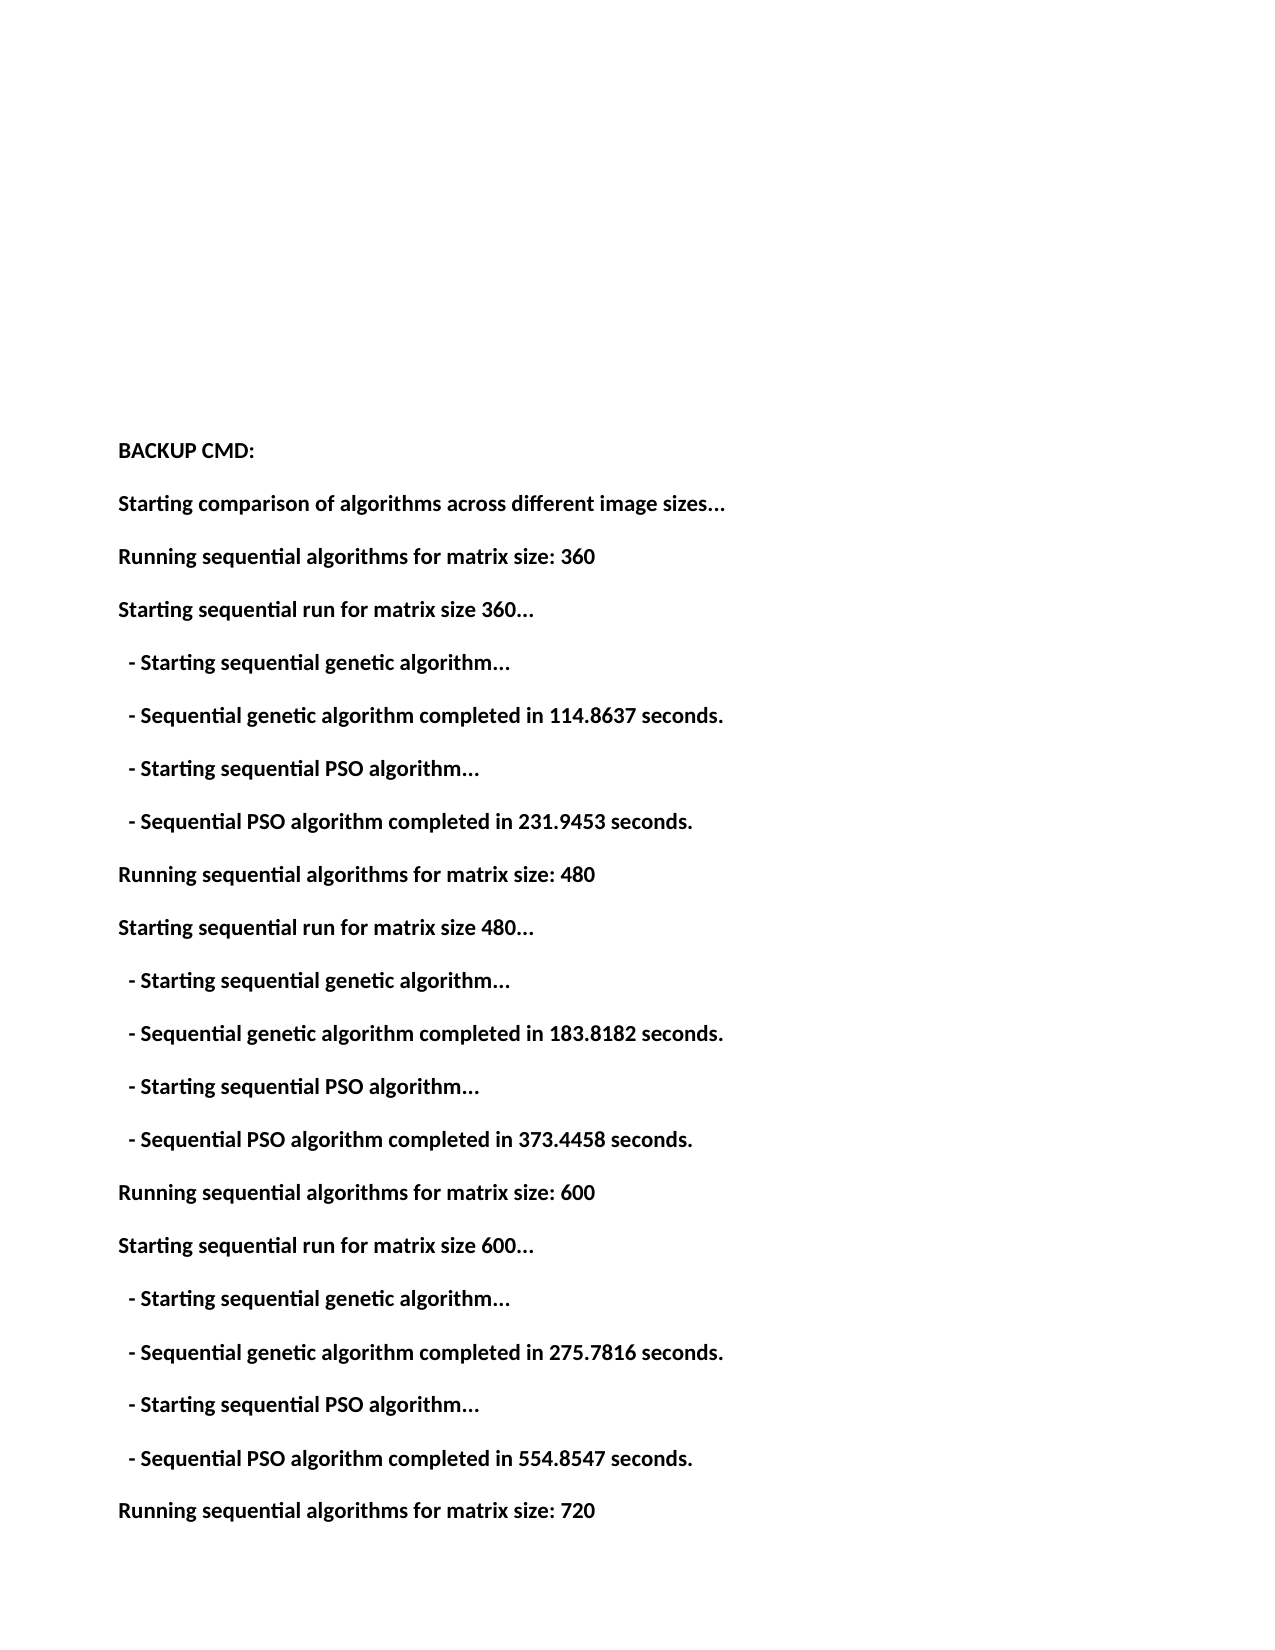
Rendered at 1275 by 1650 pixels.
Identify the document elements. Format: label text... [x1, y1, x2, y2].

text Running sequential algorithms for matrix size: 720 [118, 1497, 1157, 1525]
text Starting sequential run for matrix size 360... [118, 595, 1157, 623]
text - Starting sequential PSO algorithm... [118, 1072, 1157, 1101]
text Starting sequential run for matrix size 480... [118, 913, 1157, 941]
text - Starting sequential PSO algorithm... [118, 754, 1157, 782]
text BACKUP CMD: [118, 436, 1157, 464]
text - Starting sequential genetic algorithm... [118, 1284, 1157, 1313]
text Running sequential algorithms for matrix size: 600 [118, 1178, 1157, 1207]
text - Sequential PSO algorithm completed in 373.4458 seconds. [118, 1126, 1157, 1153]
text - Sequential PSO algorithm completed in 231.9453 seconds. [118, 807, 1157, 835]
text Starting sequential run for matrix size 600... [118, 1232, 1157, 1259]
text - Sequential genetic algorithm completed in 183.8182 seconds. [118, 1019, 1157, 1047]
text - Starting sequential genetic algorithm... [118, 648, 1157, 676]
text - Starting sequential genetic algorithm... [118, 966, 1157, 994]
text Running sequential algorithms for matrix size: 360 [118, 542, 1157, 570]
text - Starting sequential PSO algorithm... [118, 1391, 1157, 1419]
text - Sequential PSO algorithm completed in 554.8547 seconds. [118, 1444, 1157, 1472]
text - Sequential genetic algorithm completed in 275.7816 seconds. [118, 1338, 1157, 1366]
text Starting comparison of algorithms across different image sizes... [118, 489, 1157, 517]
text Running sequential algorithms for matrix size: 480 [118, 860, 1157, 888]
text - Sequential genetic algorithm completed in 114.8637 seconds. [118, 701, 1157, 729]
